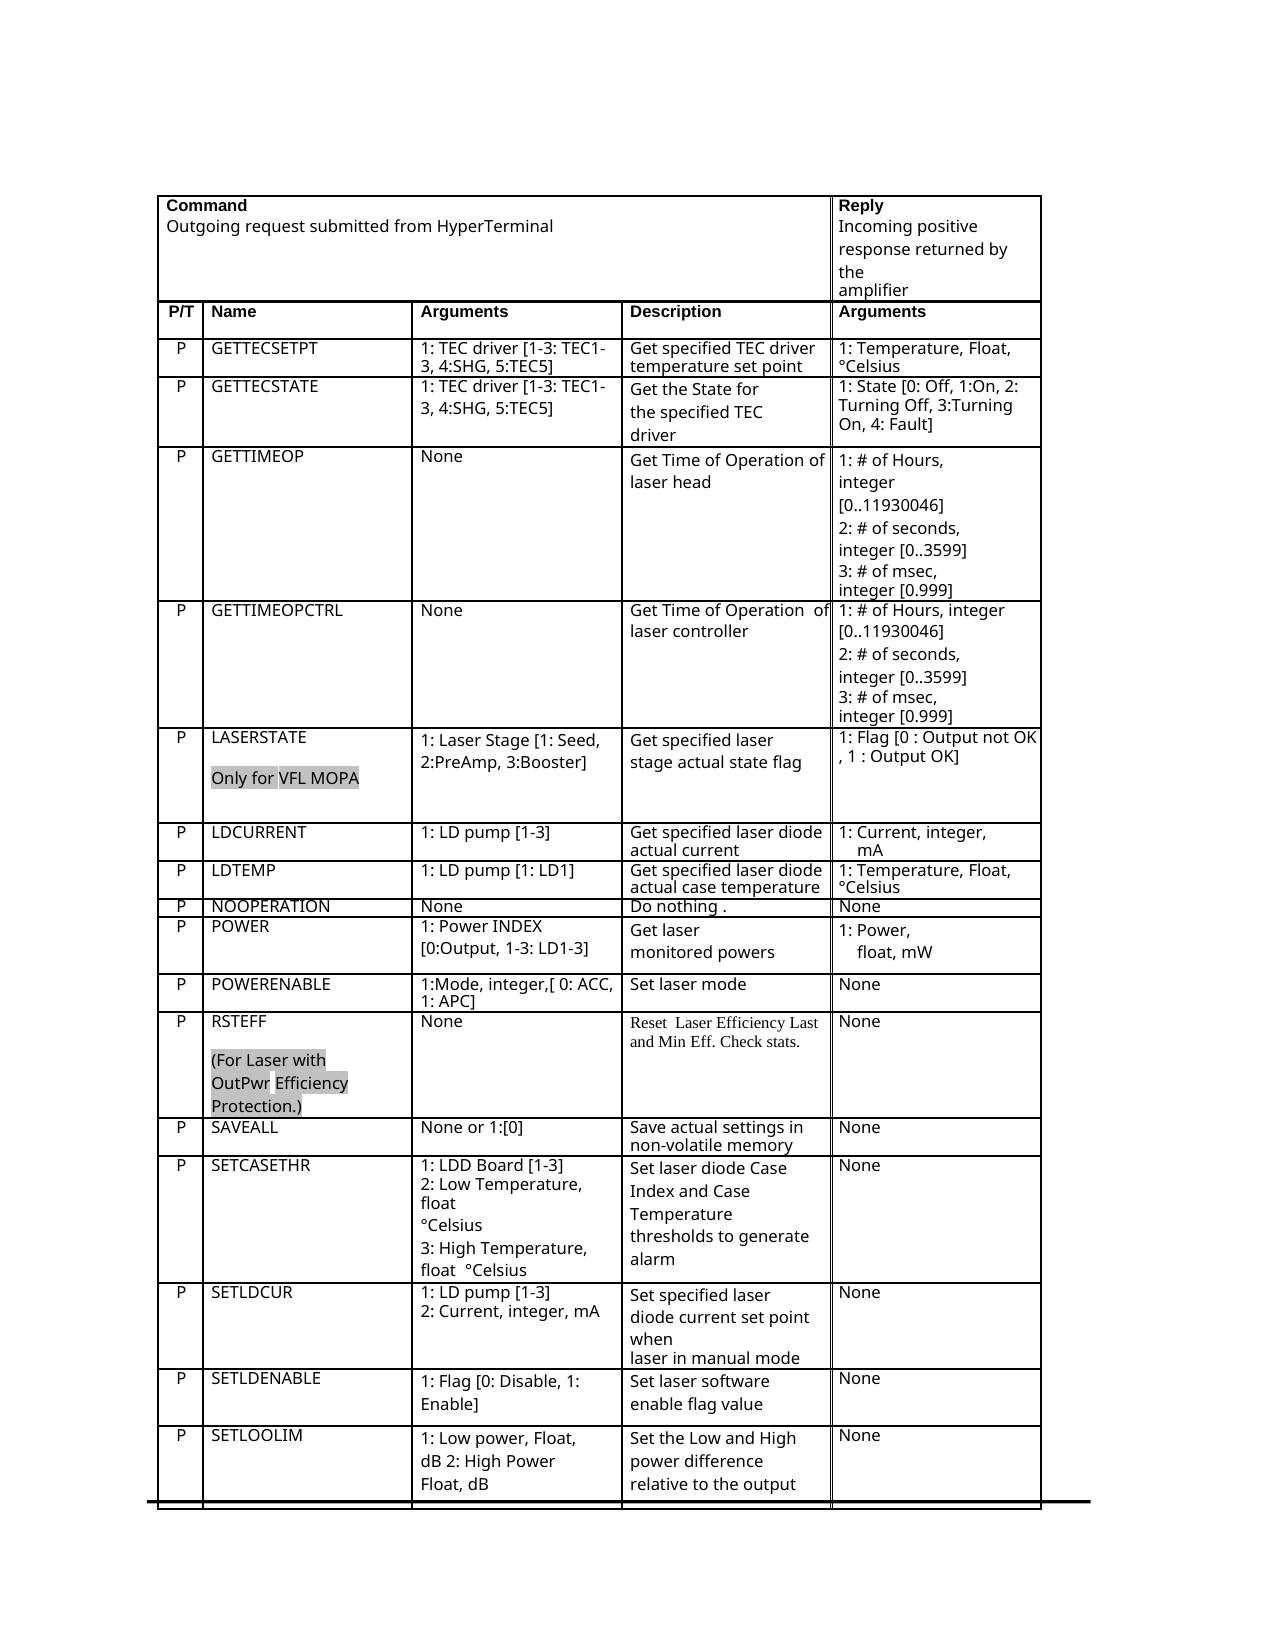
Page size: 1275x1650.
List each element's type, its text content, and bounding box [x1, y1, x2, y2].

table_cell None [413, 900, 621, 916]
table_cell P [159, 900, 202, 916]
table_cell 1: TEC driver [1-3: TEC1- 3, 4:SHG, 5:TEC5] [413, 378, 621, 446]
table_cell GETTECSETPT [204, 340, 411, 376]
table_cell 1: LD pump [1-3] [413, 824, 621, 860]
table_cell None [833, 1370, 1040, 1424]
table_header Command Outgoing request submitted from HyperTerminal [159, 197, 830, 300]
table_cell P [159, 729, 202, 822]
table_cell GETTECSTATE [204, 378, 411, 446]
table_cell None [833, 1284, 1040, 1368]
table_cell P [159, 1370, 202, 1424]
table_cell Get laser monitored powers [623, 918, 830, 973]
table_cell SETLDENABLE [204, 1370, 411, 1424]
table_cell Set laser diode Case Index and Case Temperature thresholds to generate alarm [623, 1157, 830, 1282]
table_header Reply Incoming positive response returned by the amplifier [833, 197, 1040, 300]
table_cell None [833, 1427, 1040, 1508]
table_cell Get specified laser diode actual case temperature [623, 862, 830, 897]
table_cell 1: Temperature, Float, °Celsius [833, 862, 1040, 897]
table_cell NOOPERATION [204, 900, 411, 916]
table_cell Arguments [833, 303, 1040, 338]
table_cell Save actual settings in non-volatile memory [623, 1119, 830, 1154]
table_cell Set specified laser diode current set point when laser in manual mode [623, 1284, 830, 1368]
table_cell LDTEMP [204, 862, 411, 897]
table_cell P [159, 975, 202, 1011]
table_cell None [413, 448, 621, 600]
table_cell SETLDCUR [204, 1284, 411, 1368]
table_cell POWERENABLE [204, 975, 411, 1011]
table_cell 1: Power INDEX [0:Output, 1-3: LD1-3] [413, 918, 621, 973]
table_cell Name [204, 303, 411, 338]
table_cell 1: TEC driver [1-3: TEC1- 3, 4:SHG, 5:TEC5] [413, 340, 621, 376]
table_cell 1: Current, integer, mA [833, 824, 1040, 860]
table_cell Set laser mode [623, 975, 830, 1011]
table_cell None [833, 1119, 1040, 1154]
table_cell SAVEALL [204, 1119, 411, 1154]
table_cell P/T [159, 303, 202, 338]
table_cell 1: Temperature, Float, °Celsius [833, 340, 1040, 376]
table_cell 1: # of Hours, integer [0..11930046] 2: # of seconds, integer [0..3599] 3: # of msec, integer [0.999] [833, 602, 1040, 727]
table_cell None [833, 975, 1040, 1011]
table_cell Do nothing . [623, 900, 830, 916]
table_cell P [159, 602, 202, 727]
table_cell P [159, 1119, 202, 1154]
table_cell P [159, 824, 202, 860]
table_cell None [833, 1013, 1040, 1117]
table_cell 1: Flag [0 : Output not OK , 1 : Output OK] [833, 729, 1040, 822]
table_cell P [159, 1157, 202, 1282]
table_cell GETTIMEOP [204, 448, 411, 600]
table_cell None [413, 602, 621, 727]
table_cell SETCASETHR [204, 1157, 411, 1282]
table_cell P [159, 862, 202, 897]
table_cell None [833, 1157, 1040, 1282]
table_cell Get Time of Operation of laser controller [623, 602, 830, 727]
table_cell Description [623, 303, 830, 338]
table_cell Get specified laser stage actual state flag [623, 729, 830, 822]
table_cell 1: LD pump [1: LD1] [413, 862, 621, 897]
table_cell Set laser software enable flag value [623, 1370, 830, 1424]
table_cell P [159, 340, 202, 376]
table_cell Reset Laser Efficiency Last and Min Eff. Check stats. [623, 1013, 830, 1117]
table_cell None [833, 900, 1040, 916]
table_cell LDCURRENT [204, 824, 411, 860]
table_cell P [159, 1427, 202, 1508]
table_cell Arguments [413, 303, 621, 338]
table_cell 1:Mode, integer,[ 0: ACC, 1: APC] [413, 975, 621, 1011]
table_cell LASERSTATE Only for VFL MOPA [204, 729, 411, 822]
table_cell P [159, 1284, 202, 1368]
table_cell P [159, 1013, 202, 1117]
table_cell 1: Flag [0: Disable, 1: Enable] [413, 1370, 621, 1424]
table_cell 1: LD pump [1-3] 2: Current, integer, mA [413, 1284, 621, 1368]
table_cell RSTEFF (For Laser with OutPwr Efficiency Protection.) [204, 1013, 411, 1117]
table_cell P [159, 448, 202, 600]
table_cell Get Time of Operation of laser head [623, 448, 830, 600]
table_cell 1: LDD Board [1-3] 2: Low Temperature, float °Celsius 3: High Temperature, float °Celsius [413, 1157, 621, 1282]
table_cell Set the Low and High power difference relative to the output [623, 1427, 830, 1508]
table_cell POWER [204, 918, 411, 973]
table_cell 1: Low power, Float, dB 2: High Power Float, dB [413, 1427, 621, 1508]
table_cell SETLOOLIM [204, 1427, 411, 1508]
table_cell P [159, 378, 202, 446]
table_cell GETTIMEOPCTRL [204, 602, 411, 727]
table_cell 1: State [0: Off, 1:On, 2: Turning Off, 3:Turning On, 4: Fault] [833, 378, 1040, 446]
table_cell Get specified laser diode actual current [623, 824, 830, 860]
table_cell None [413, 1013, 621, 1117]
table_cell 1: # of Hours, integer [0..11930046] 2: # of seconds, integer [0..3599] 3: # of msec, integer [0.999] [833, 448, 1040, 600]
table_cell None or 1:[0] [413, 1119, 621, 1154]
table_cell Get specified TEC driver temperature set point [623, 340, 830, 376]
table_cell 1: Power, float, mW [833, 918, 1040, 973]
table_cell Get the State for the specified TEC driver [623, 378, 830, 446]
table_cell P [159, 918, 202, 973]
table_cell 1: Laser Stage [1: Seed, 2:PreAmp, 3:Booster] [413, 729, 621, 822]
